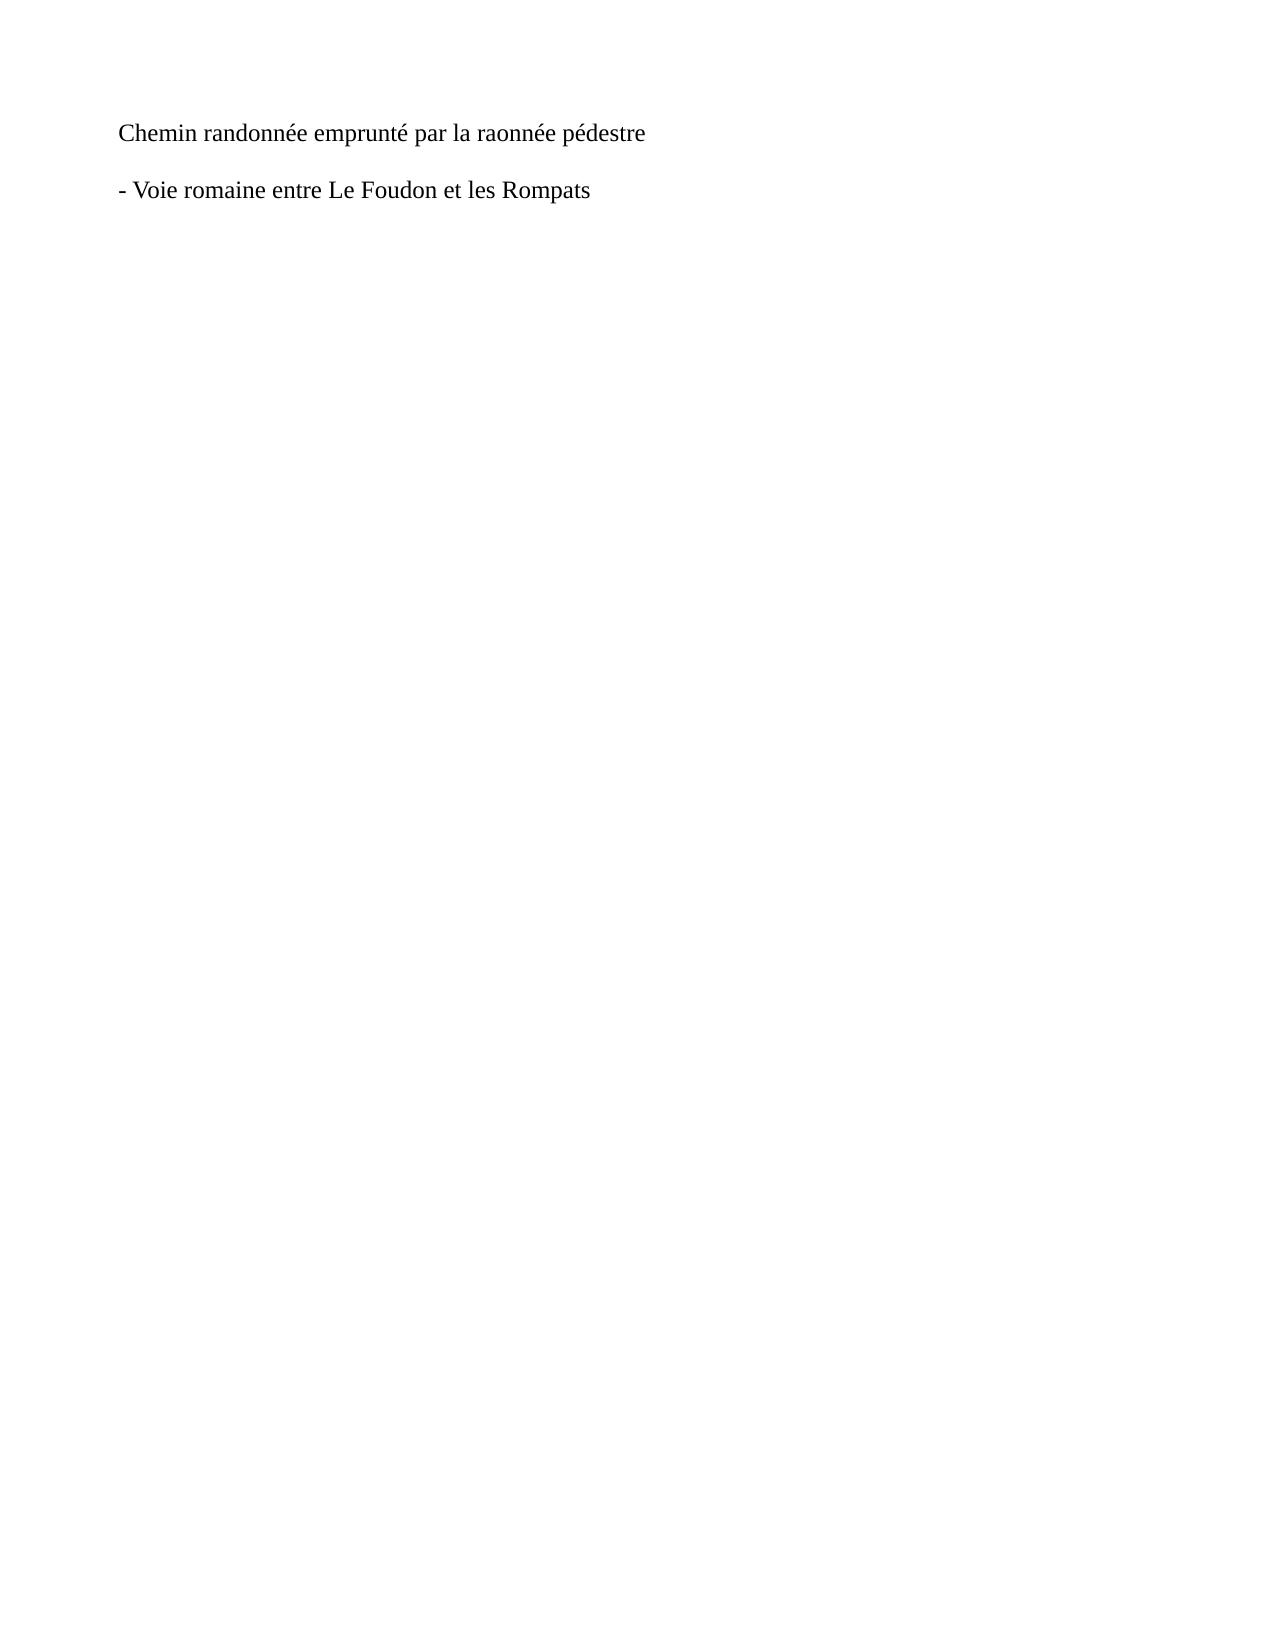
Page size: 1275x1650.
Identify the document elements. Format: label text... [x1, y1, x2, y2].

text - Voie romaine entre Le Foudon et les Rompats [118, 176, 1157, 204]
text Chemin randonnée emprunté par la raonnée pédestre [118, 118, 1157, 147]
